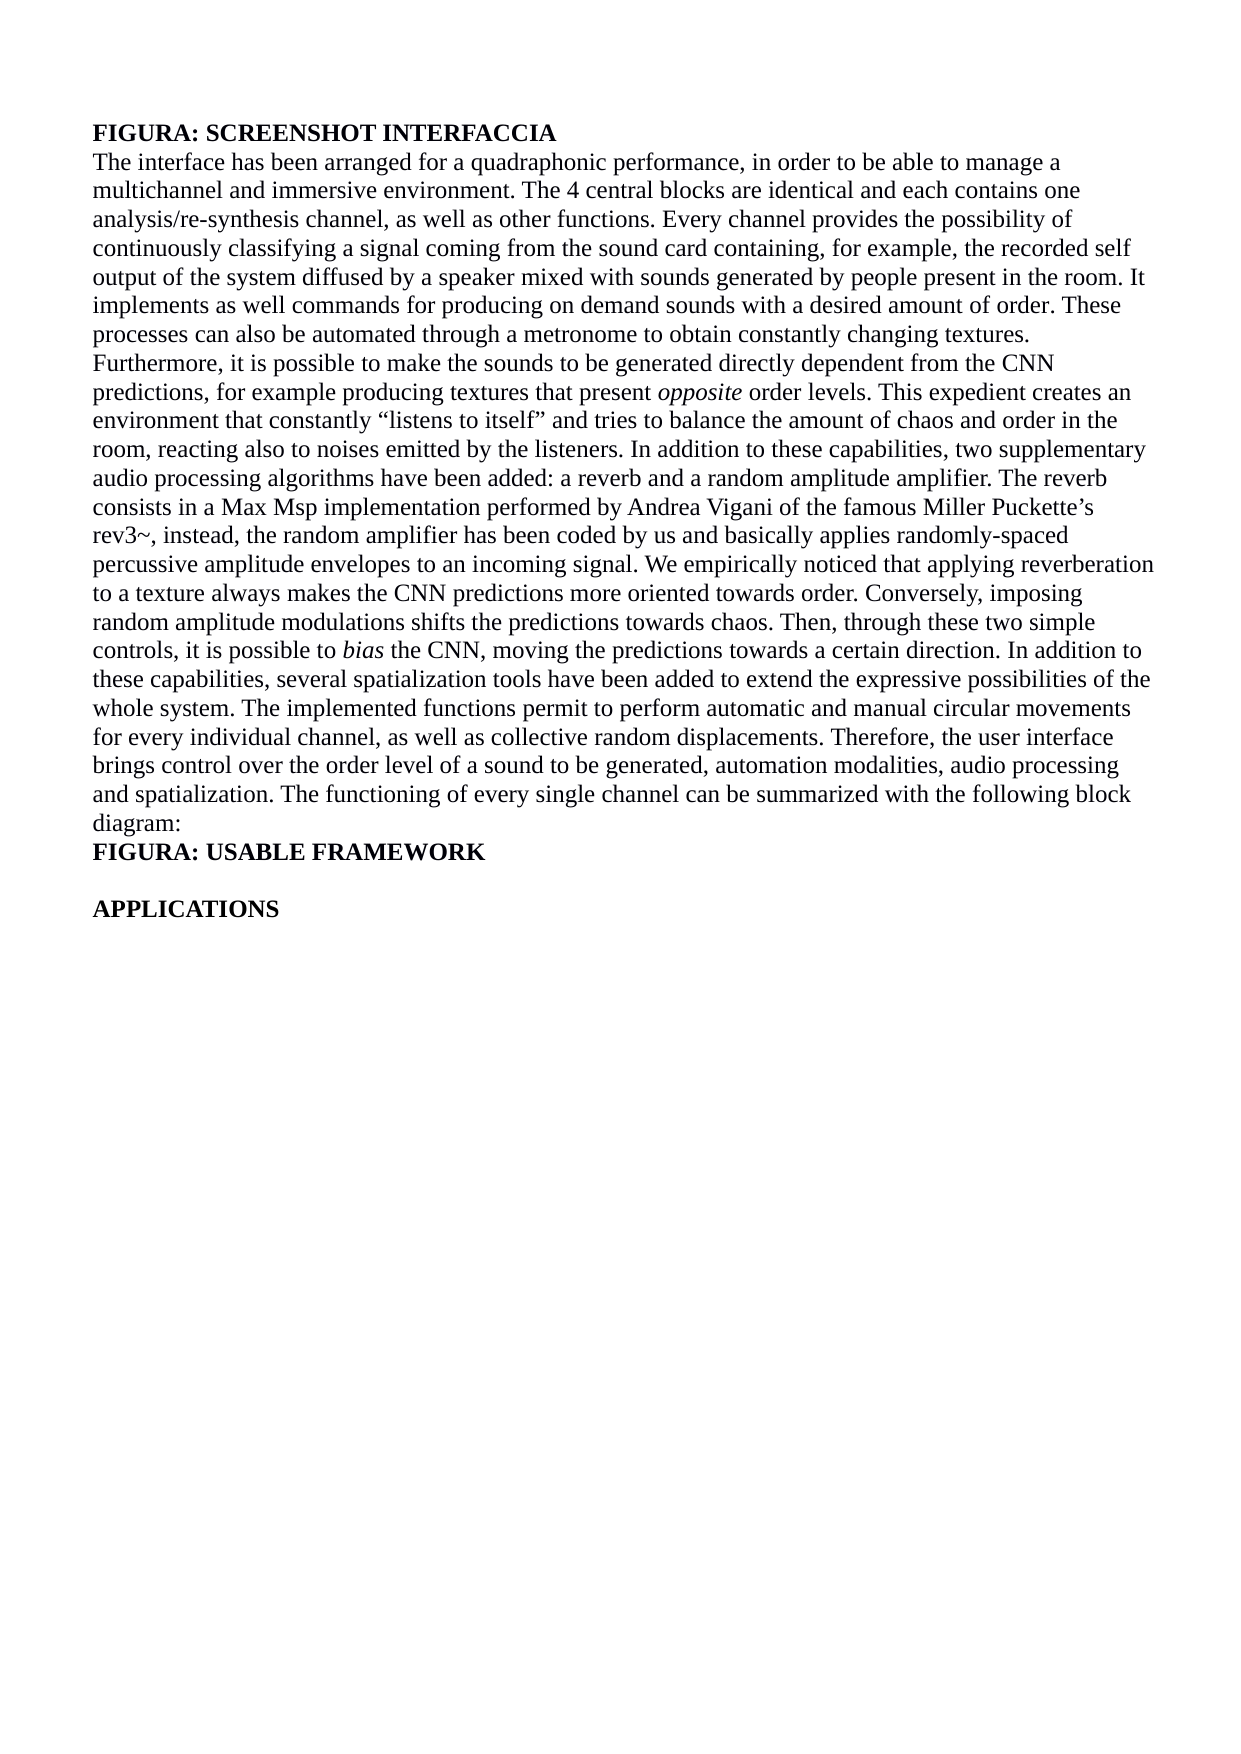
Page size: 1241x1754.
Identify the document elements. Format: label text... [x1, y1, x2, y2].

text The interface has been arranged for a quadraphonic performance, in order to be able to manage a multichannel and immersive environment. The 4 central blocks are identical and each contains one analysis/re-synthesis channel, as well as other functions. Every channel provides the possibility of continuously classifying a signal coming from the sound card containing, for example, the recorded self output of the system diffused by a speaker mixed with sounds generated by people present in the room. It implements as well commands for producing on demand sounds with a desired amount of order. These processes can also be automated through a metronome to obtain constantly changing textures. Furthermore, it is possible to make the sounds to be generated directly dependent from the CNN predictions, for example producing textures that present opposite order levels. This expedient creates an environment that constantly “listens to itself” and tries to balance the amount of chaos and order in the room, reacting also to noises emitted by the listeners. In addition to these capabilities, two supplementary audio processing algorithms have been added: a reverb and a random amplitude amplifier. The reverb consists in a Max Msp implementation performed by Andrea Vigani of the famous Miller Puckette’s rev3~, instead, the random amplifier has been coded by us and basically applies randomly-spaced percussive amplitude envelopes to an incoming signal. We empirically noticed that applying reverberation to a texture always makes the CNN predictions more oriented towards order. Conversely, imposing random amplitude modulations shifts the predictions towards chaos. Then, through these two simple controls, it is possible to bias the CNN, moving the predictions towards a certain direction. In addition to these capabilities, several spatialization tools have been added to extend the expressive possibilities of the whole system. The implemented functions permit to perform automatic and manual circular movements for every individual channel, as well as collective random displacements. Therefore, the user interface brings control over the order level of a sound to be generated, automation modalities, audio processing and spatialization. The functioning of every single channel can be summarized with the following block diagram: [92, 147, 1160, 837]
text FIGURA: SCREENSHOT INTERFACCIA [92, 118, 1160, 147]
text APPLICATIONS [92, 894, 1160, 923]
text FIGURA: USABLE FRAMEWORK [92, 837, 1160, 866]
